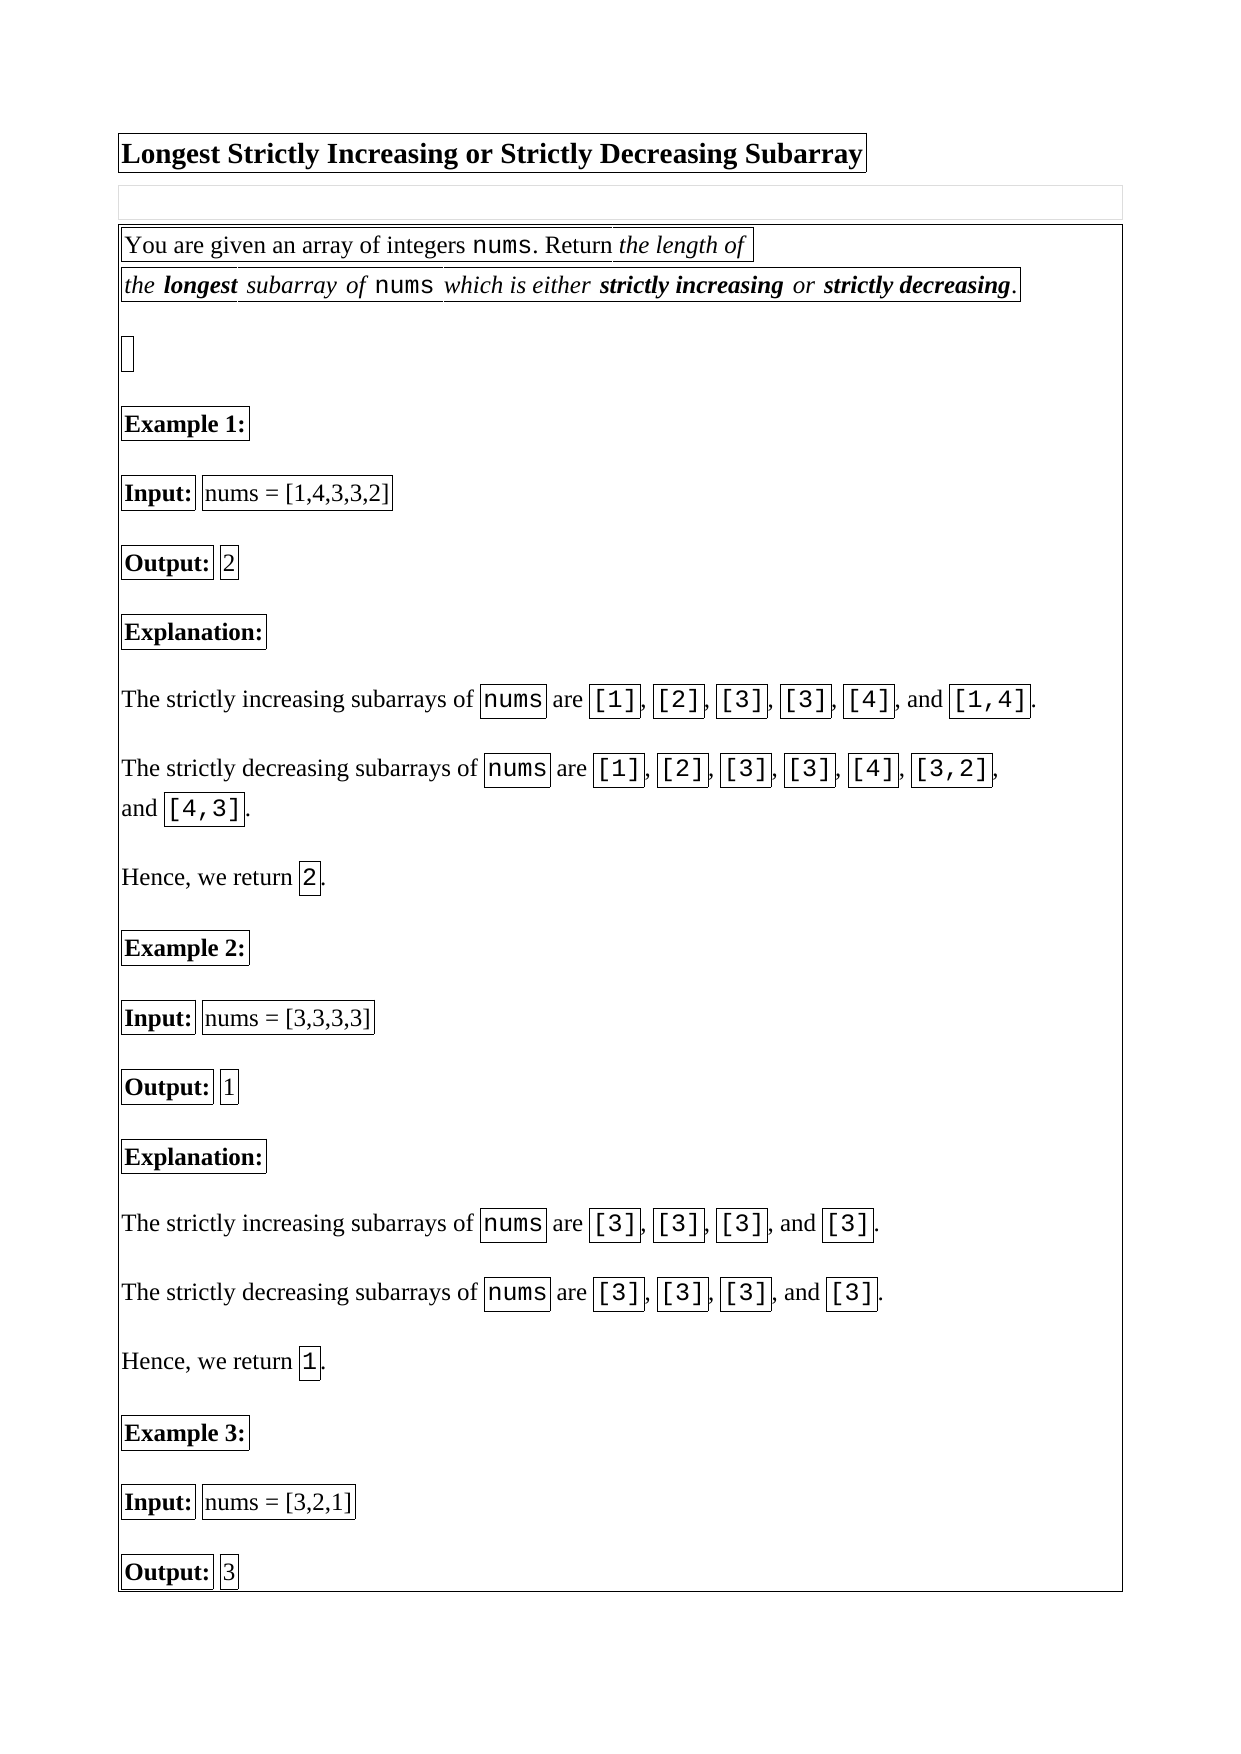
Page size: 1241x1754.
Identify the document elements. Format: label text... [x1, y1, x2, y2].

text Input: nums = [3,2,1] [119, 1481, 1122, 1519]
text Input: nums = [1,4,3,3,2] [119, 472, 1122, 510]
text Output: 3 [119, 1551, 1122, 1591]
text Example 1: [119, 403, 1122, 441]
text Output: 1 [119, 1066, 1122, 1104]
text Output: 2 [119, 542, 1122, 579]
text Explanation: [119, 611, 1122, 649]
text Example 2: [119, 927, 1122, 965]
subtitle Longest Strictly Increasing or Strictly Decreasing Subarray [119, 134, 866, 172]
text Example 3: [119, 1412, 1122, 1450]
text The strictly increasing subarrays of nums are [1], [2], [3], [3], [4], and [1,4]. [119, 681, 1122, 718]
text The strictly increasing subarrays of nums are [3], [3], [3], and [3]. [119, 1205, 1122, 1242]
text The strictly decreasing subarrays of nums are [3], [3], [3], and [3]. [119, 1274, 1122, 1311]
text Explanation: [119, 1136, 1122, 1173]
text Hence, we return 1. [119, 1343, 1122, 1380]
text You are given an array of integers nums. Return the length of the longest subarray of nums which is either strictly increasing or strictly decreasing. [119, 225, 1122, 302]
subtitle [867, 133, 1122, 172]
text The strictly decreasing subarrays of nums are [1], [2], [3], [3], [4], [3,2], and [4,3]. [119, 750, 1122, 827]
text Input: nums = [3,3,3,3] [119, 997, 1122, 1034]
text Hence, we return 2. [119, 858, 1122, 896]
